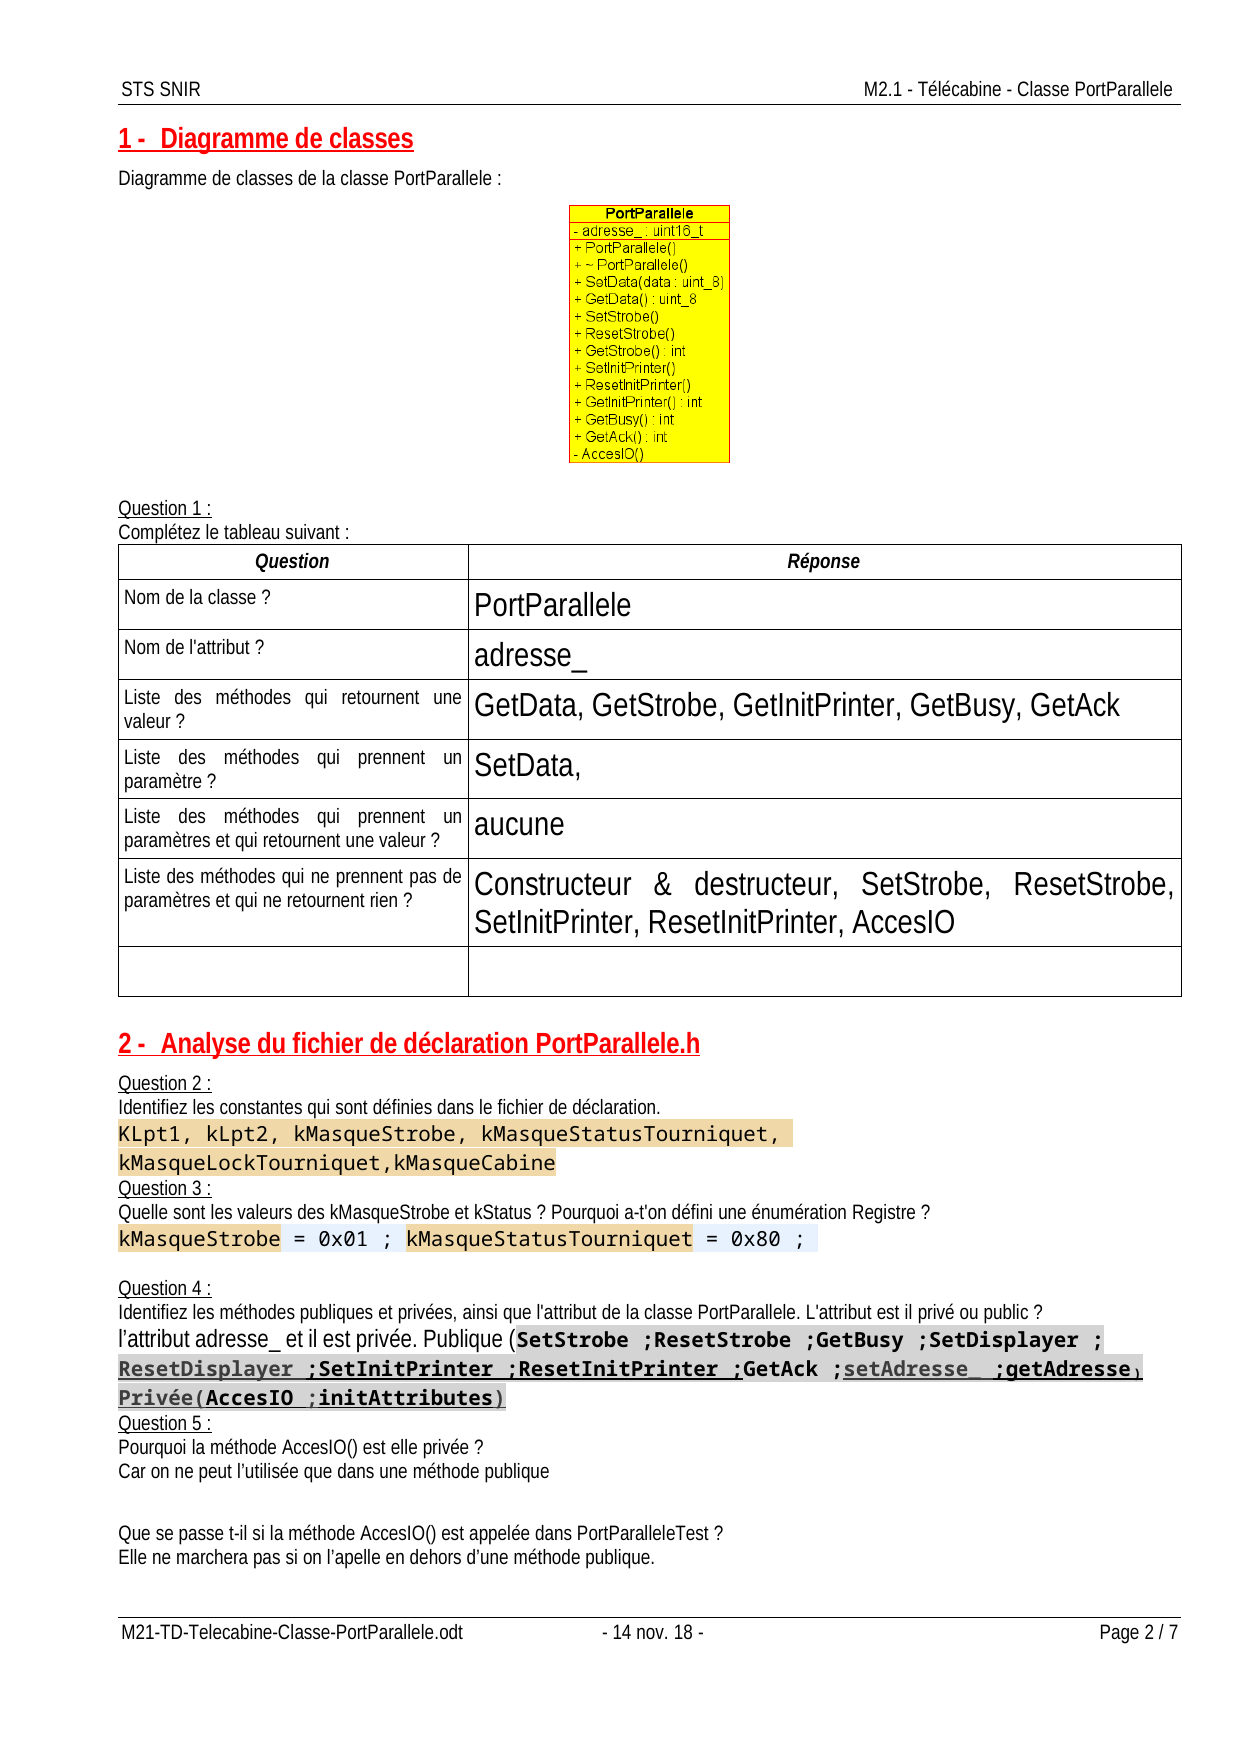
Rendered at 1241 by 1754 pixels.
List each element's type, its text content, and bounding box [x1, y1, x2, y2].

table_cell Liste des méthodes qui prennent un paramètre ? [119, 740, 468, 798]
table_cell GetData, GetStrobe, GetInitPrinter, GetBusy, GetAck [469, 680, 1181, 739]
text ResetDisplayer ;SetInitPrinter ;ResetInitPrinter ;GetAck ;setAdresse_ ;getAdresse₎ [118, 1354, 1181, 1382]
text Elle ne marchera pas si on l’apelle en dehors d’une méthode publique. [118, 1545, 1181, 1569]
text kMasqueStrobe = 0x01 ; kMasqueStatusTourniquet = 0x80 ; [118, 1224, 1181, 1252]
subtitle Diagramme de classes [118, 121, 1181, 154]
subtitle Analyse du fichier de déclaration PortParallele.h [118, 1026, 1181, 1059]
text Question 3 : [118, 1176, 1181, 1200]
text Identifiez les constantes qui sont définies dans le fichier de déclaration. [118, 1095, 1181, 1119]
table_cell PortParallele [469, 580, 1181, 629]
text Pourquoi la méthode AccesIO() est elle privée ? [118, 1435, 1181, 1459]
table_cell aucune [469, 799, 1181, 858]
text Identifiez les méthodes publiques et privées, ainsi que l'attribut de la classe PortParallele. L'attribut est il privé ou public ? [118, 1300, 1181, 1324]
text Question 5 : [118, 1411, 1181, 1435]
table_cell Liste des méthodes qui retournent une valeur ? [119, 680, 468, 739]
text Question 4 : [118, 1276, 1181, 1300]
picture [548, 190, 752, 472]
text Question 2 : [118, 1071, 1181, 1095]
table_cell Nom de la classe ? [119, 580, 468, 629]
table_header Réponse [469, 545, 1181, 579]
text Complétez le tableau suivant : [118, 520, 1181, 544]
table_cell SetData, [469, 740, 1181, 798]
table_cell Constructeur & destructeur, SetStrobe, ResetStrobe, SetInitPrinter, ResetInitPrinter, AccesIO [469, 859, 1181, 946]
text Question 1 : [118, 496, 1181, 520]
table_cell Liste des méthodes qui prennent un paramètres et qui retournent une valeur ? [119, 799, 468, 858]
text Quelle sont les valeurs des kMasqueStrobe et kStatus ? Pourquoi a-t'on défini une énumération Registre ? [118, 1200, 1181, 1224]
table_cell Liste des méthodes qui ne prennent pas de paramètres et qui ne retournent rien ? [119, 859, 468, 946]
table_header Question [119, 545, 468, 579]
text Car on ne peut l’utilisée que dans une méthode publique [118, 1459, 1181, 1483]
table_cell [119, 947, 468, 996]
text l’attribut adresse_ et il est privée. Publique (SetStrobe ;ResetStrobe ;GetBusy ;SetDisplayer ; [118, 1324, 1181, 1354]
table_cell Nom de l'attribut ? [119, 630, 468, 679]
text Privée(AccesIO ;initAttributes) [118, 1382, 1181, 1411]
table_cell [469, 947, 1181, 996]
text Que se passe t-il si la méthode AccesIO() est appelée dans PortParalleleTest ? [118, 1521, 1181, 1545]
text Diagramme de classes de la classe PortParallele : [118, 166, 1181, 190]
table_cell adresse_ [469, 630, 1181, 679]
text KLpt1, kLpt2, kMasqueStrobe, kMasqueStatusTourniquet, kMasqueLockTourniquet,kMasqueCabine [118, 1119, 1181, 1176]
